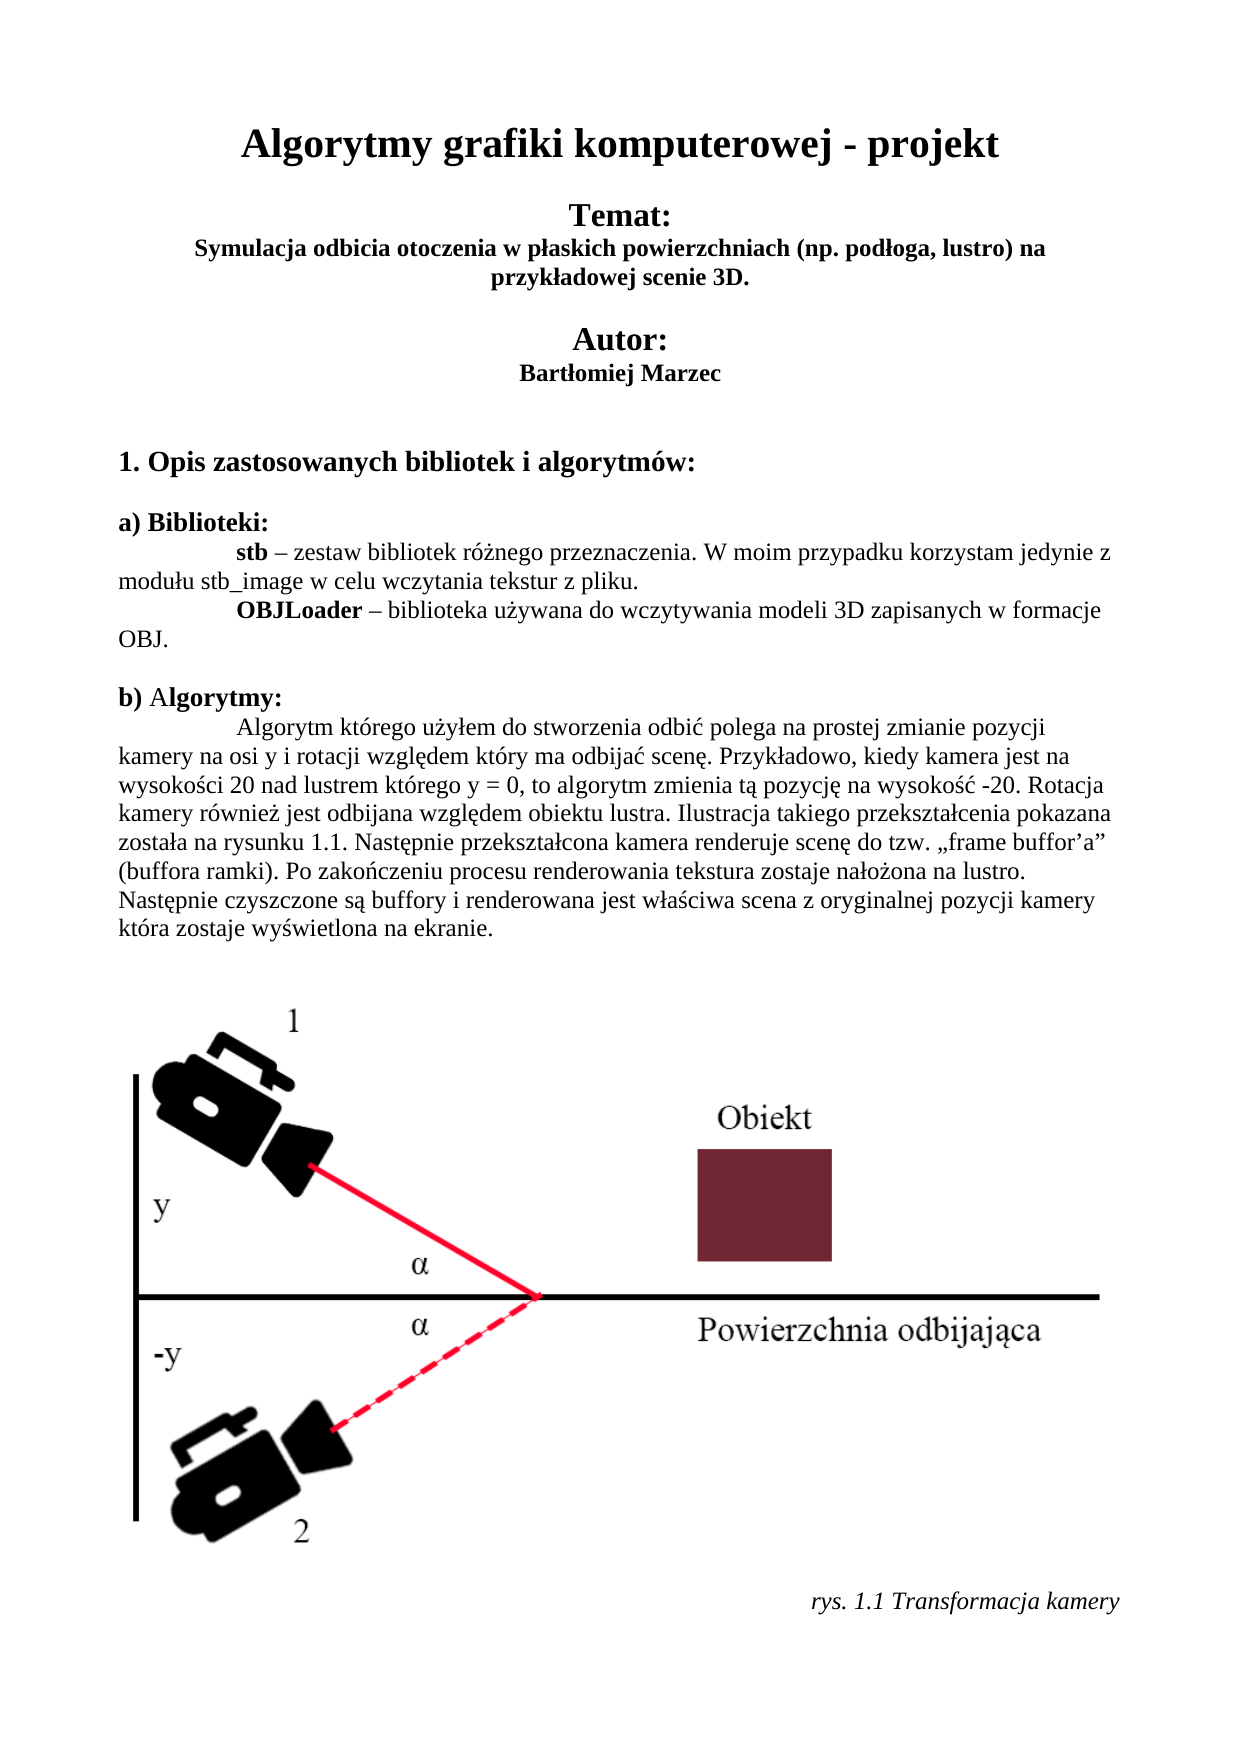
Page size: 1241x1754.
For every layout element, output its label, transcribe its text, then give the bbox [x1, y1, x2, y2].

text a) Biblioteki: [118, 506, 1122, 537]
text b) Algorytmy: [118, 681, 1122, 712]
text Symulacja odbicia otoczenia w płaskich powierzchniach (np. podłoga, lustro) na przykładowej scenie 3D. [118, 233, 1122, 291]
text Algorytm którego użyłem do stworzenia odbić polega na prostej zmianie pozycji kamery na osi y i rotacji względem który ma odbijać scenę. Przykładowo, kiedy kamera jest na wysokości 20 nad lustrem którego y = 0, to algorytm zmienia tą pozycję na wysokość -20. Rotacja kamery również jest odbijana względem obiektu lustra. Ilustracja takiego przekształcenia pokazana została na rysunku 1.1. Następnie przekształcona kamera renderuje scenę do tzw. „frame buffor’a” (buffora ramki). Po zakończeniu procesu renderowania tekstura zostaje nałożona na lustro. Następnie czyszczone są buffory i renderowana jest właściwa scena z oryginalnej pozycji kamery która zostaje wyświetlona na ekranie. [118, 712, 1122, 942]
text stb – zestaw bibliotek różnego przeznaczenia. W moim przypadku korzystam jedynie z modułu stb_image w celu wczytania tekstur z pliku. [118, 537, 1122, 595]
picture [118, 971, 1123, 1587]
text Algorytmy grafiki komputerowej - projekt [118, 118, 1122, 166]
text 1. Opis zastosowanych bibliotek i algorytmów: [118, 444, 1122, 477]
text Autor: [118, 319, 1122, 358]
text rys. 1.1 Transformacja kamery [118, 1587, 1122, 1615]
text Bartłomiej Marzec [118, 358, 1122, 386]
text OBJLoader – biblioteka używana do wczytywania modeli 3D zapisanych w formacje OBJ. [118, 595, 1122, 652]
text Temat: [118, 195, 1122, 233]
